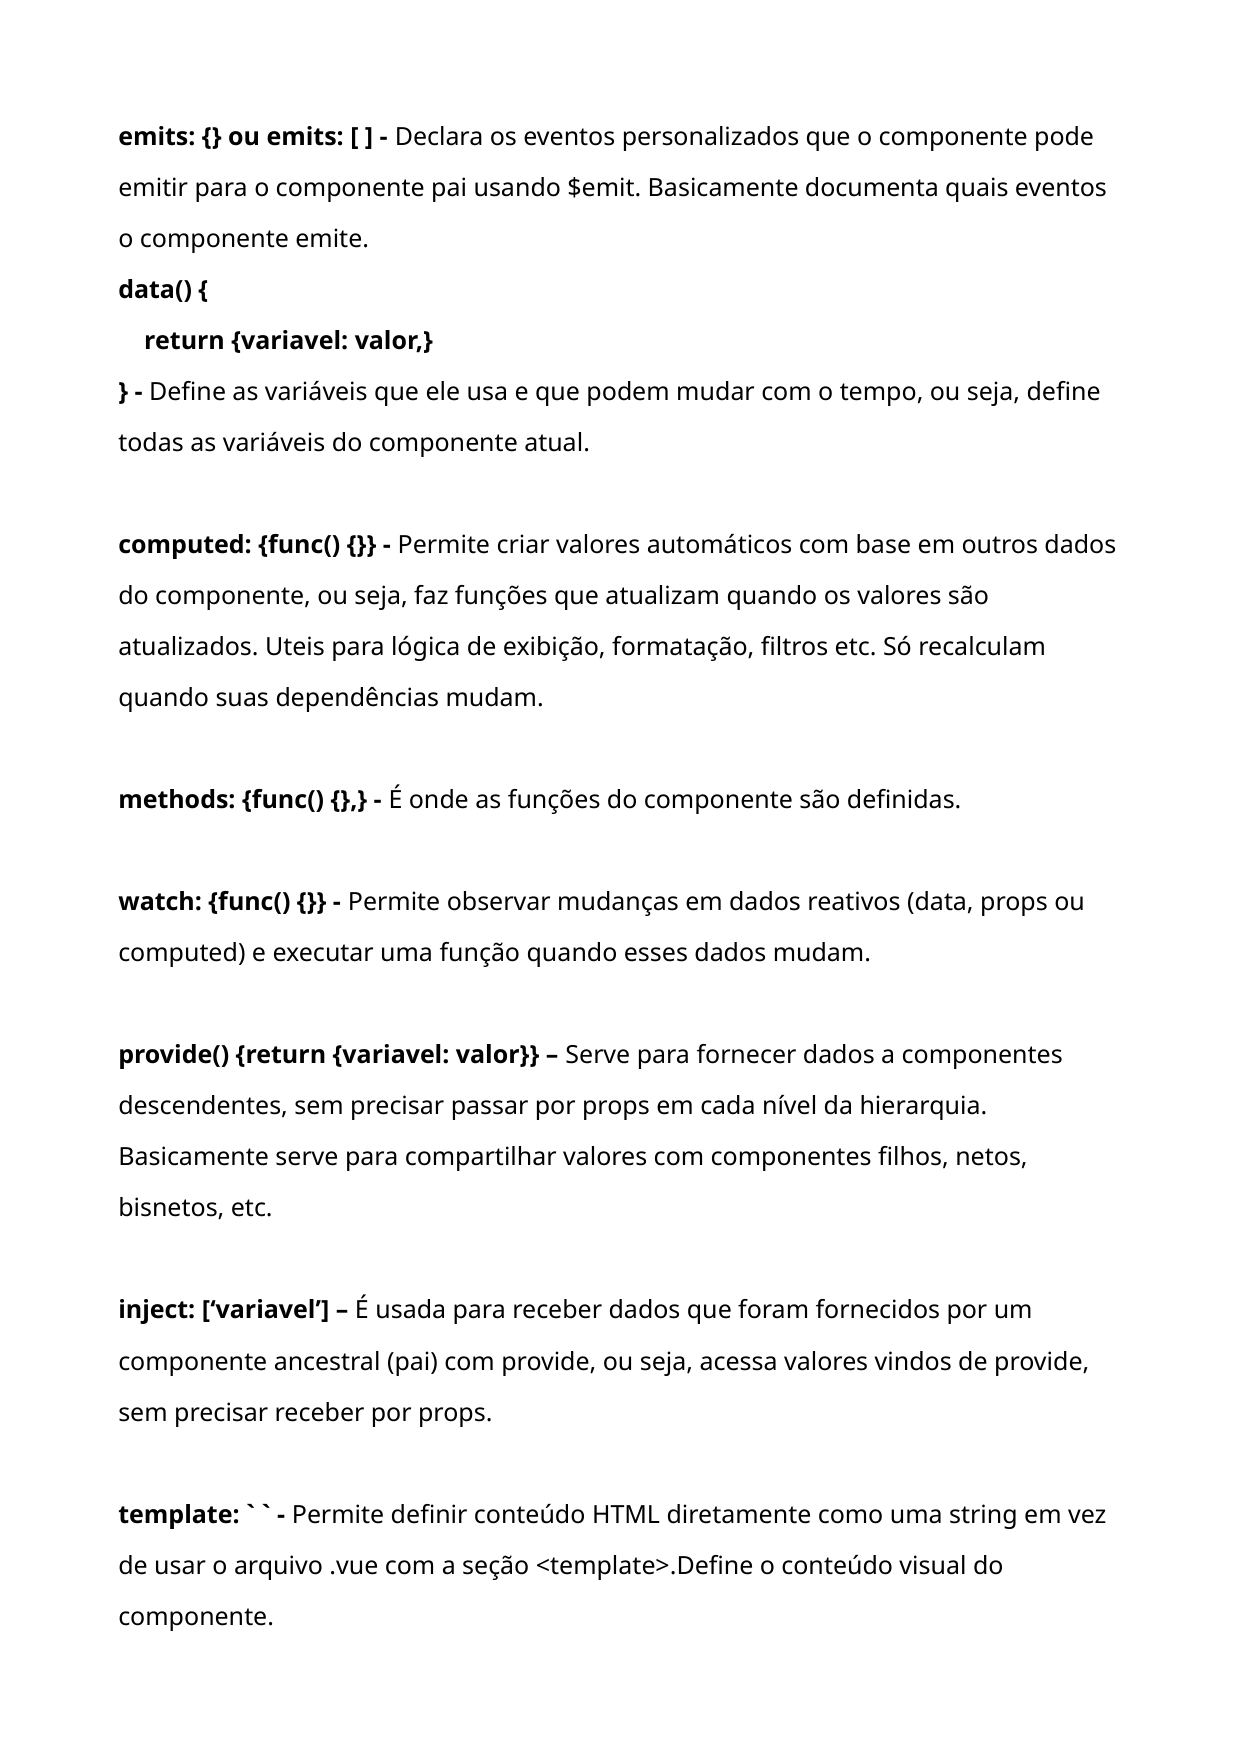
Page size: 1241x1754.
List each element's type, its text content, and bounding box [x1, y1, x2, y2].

text emits: {} ou emits: [ ] - Declara os eventos personalizados que o componente pode emitir para o componente pai usando $emit. Basicamente documenta quais eventos o componente emite. [118, 118, 1122, 254]
text } - Define as variáveis que ele usa e que podem mudar com o tempo, ou seja, define todas as variáveis do componente atual. [118, 373, 1122, 458]
text return {variavel: valor,} [118, 322, 1122, 356]
text template: ` ` - Permite definir conteúdo HTML diretamente como uma string em vez de usar o arquivo .vue com a seção <template>.Define o conteúdo visual do componente. [118, 1496, 1122, 1632]
text inject: [‘variavel’] – É usada para receber dados que foram fornecidos por um componente ancestral (pai) com provide, ou seja, acessa valores vindos de provide, sem precisar receber por props. [118, 1292, 1122, 1428]
text methods: {func() {},} - É onde as funções do componente são definidas. [118, 782, 1122, 816]
text watch: {func() {}} - Permite observar mudanças em dados reativos (data, props ou computed) e executar uma função quando esses dados mudam. [118, 884, 1122, 969]
text provide() {return {variavel: valor}} – Serve para fornecer dados a componentes descendentes, sem precisar passar por props em cada nível da hierarquia. Basicamente serve para compartilhar valores com componentes filhos, netos, bisnetos, etc. [118, 1037, 1122, 1224]
text data() { [118, 271, 1122, 305]
text computed: {func() {}} - Permite criar valores automáticos com base em outros dados do componente, ou seja, faz funções que atualizam quando os valores são atualizados. Uteis para lógica de exibição, formatação, filtros etc. Só recalculam quando suas dependências mudam. [118, 526, 1122, 714]
